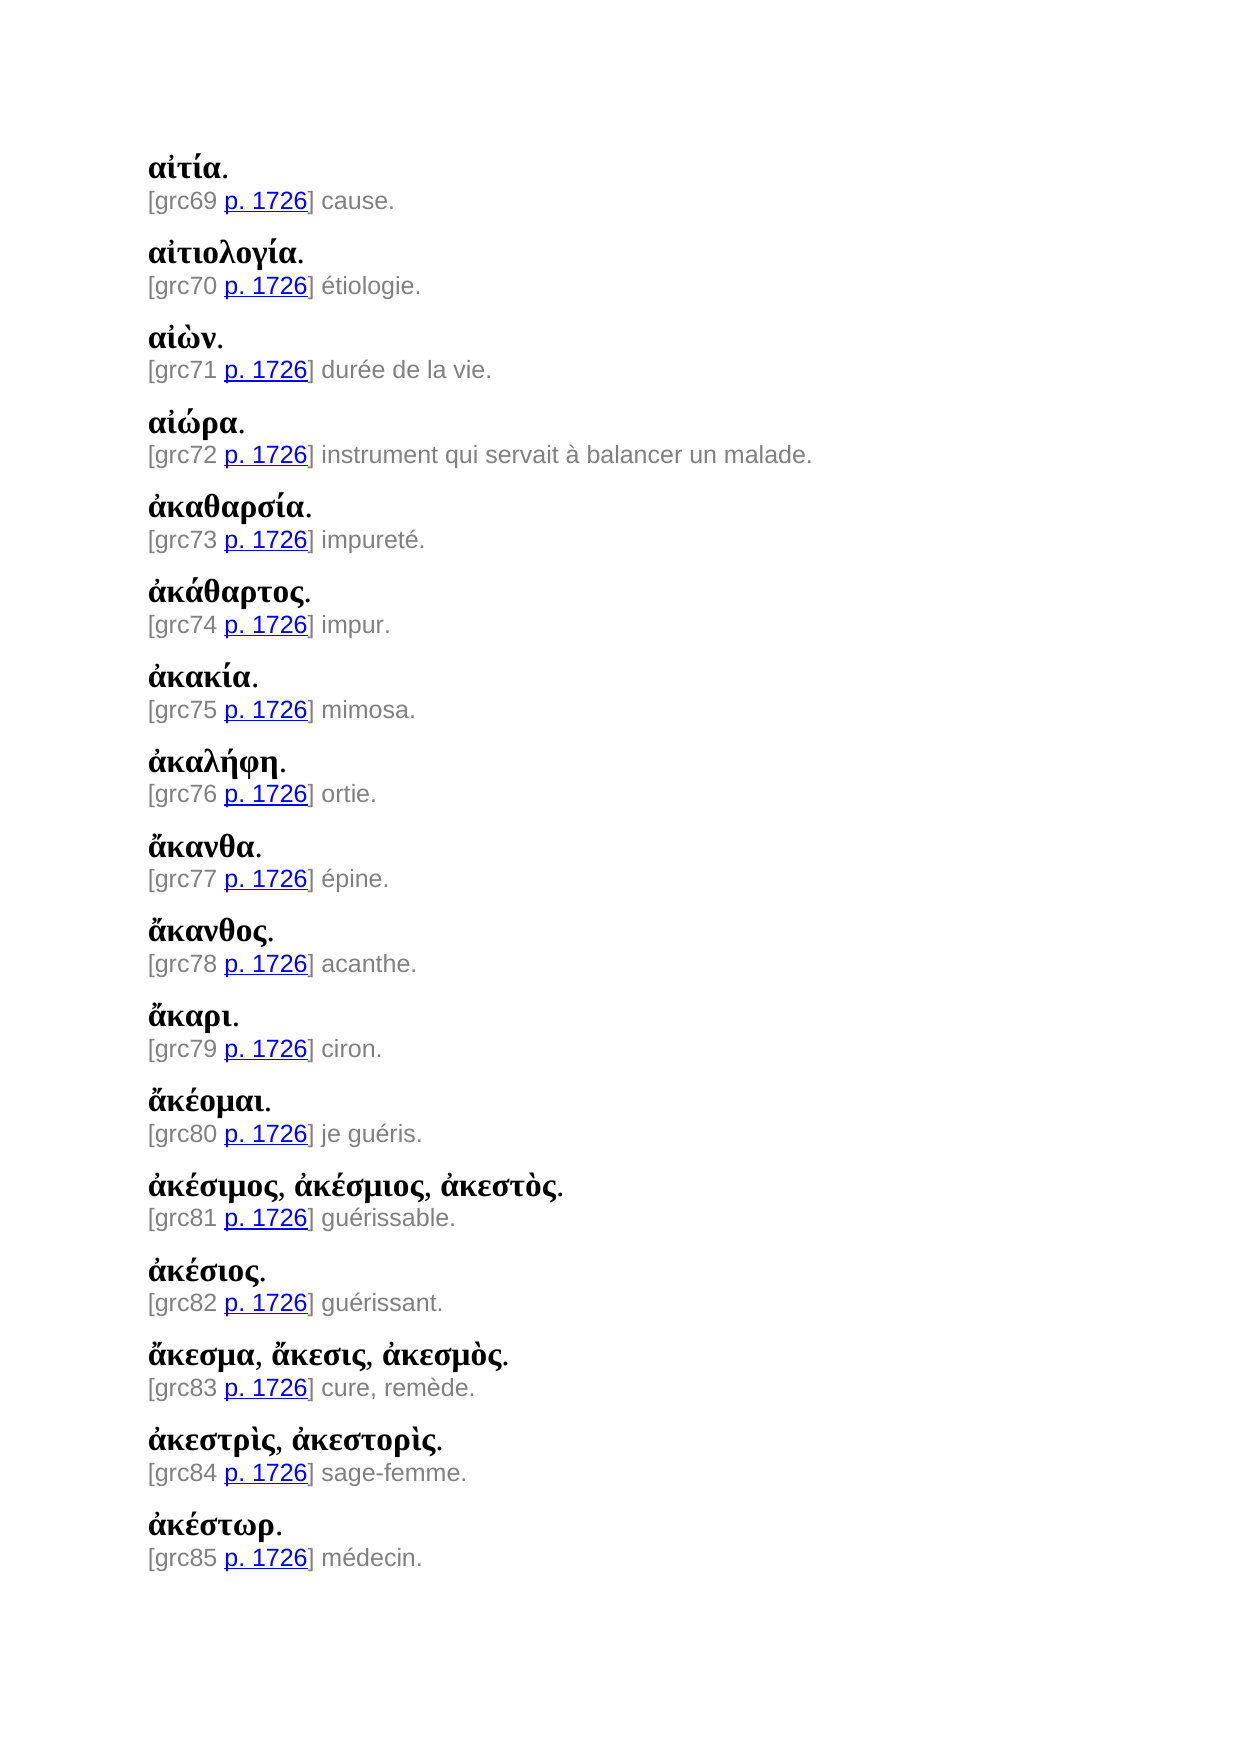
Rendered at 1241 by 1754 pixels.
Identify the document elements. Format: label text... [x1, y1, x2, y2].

text [grc71 p. 1726] durée de la vie. [148, 356, 1093, 384]
text [grc83 p. 1726] cure, remède. [148, 1373, 1093, 1402]
text [grc85 p. 1726] médecin. [148, 1543, 1093, 1571]
text [grc76 p. 1726] ortie. [148, 779, 1093, 808]
text ἄκεσμα, ἄκεσις, ἀκεσμὸς. [148, 1335, 1093, 1373]
text ἀκέσιμος, ἀκέσμιος, ἀκεστὸς. [148, 1165, 1093, 1203]
text [grc82 p. 1726] guérissant. [148, 1288, 1093, 1317]
text αἰώρα. [148, 402, 1093, 440]
text [grc79 p. 1726] ciron. [148, 1034, 1093, 1063]
text ἀκαθαρσία. [148, 487, 1093, 525]
text [grc84 p. 1726] sage-femme. [148, 1458, 1093, 1487]
text ἀκέσιος. [148, 1250, 1093, 1288]
text αἰτία. [148, 148, 1093, 186]
text ἀκέστωρ. [148, 1504, 1093, 1543]
text [grc73 p. 1726] impureté. [148, 525, 1093, 554]
text ἄκέομαι. [148, 1080, 1093, 1119]
text ἀκεστρὶς, ἀκεστορὶς. [148, 1419, 1093, 1458]
text ἄκανθος. [148, 911, 1093, 949]
text [grc81 p. 1726] guérissable. [148, 1203, 1093, 1232]
text [grc77 p. 1726] épine. [148, 864, 1093, 893]
text ἀκακία. [148, 656, 1093, 695]
text [grc74 p. 1726] impur. [148, 610, 1093, 639]
text ἄκανθα. [148, 826, 1093, 864]
text [grc78 p. 1726] acanthe. [148, 949, 1093, 978]
text [grc75 p. 1726] mimosa. [148, 695, 1093, 723]
text [grc70 p. 1726] étiologie. [148, 271, 1093, 299]
text ἄκαρι. [148, 996, 1093, 1034]
text αἰὼν. [148, 317, 1093, 356]
text [grc80 p. 1726] je guéris. [148, 1119, 1093, 1147]
text ἀκάθαρτος. [148, 572, 1093, 610]
text ἀκαλήφη. [148, 741, 1093, 779]
text [grc72 p. 1726] instrument qui servait à balancer un malade. [148, 440, 1093, 469]
text [grc69 p. 1726] cause. [148, 186, 1093, 215]
text αἰτιολογία. [148, 232, 1093, 271]
